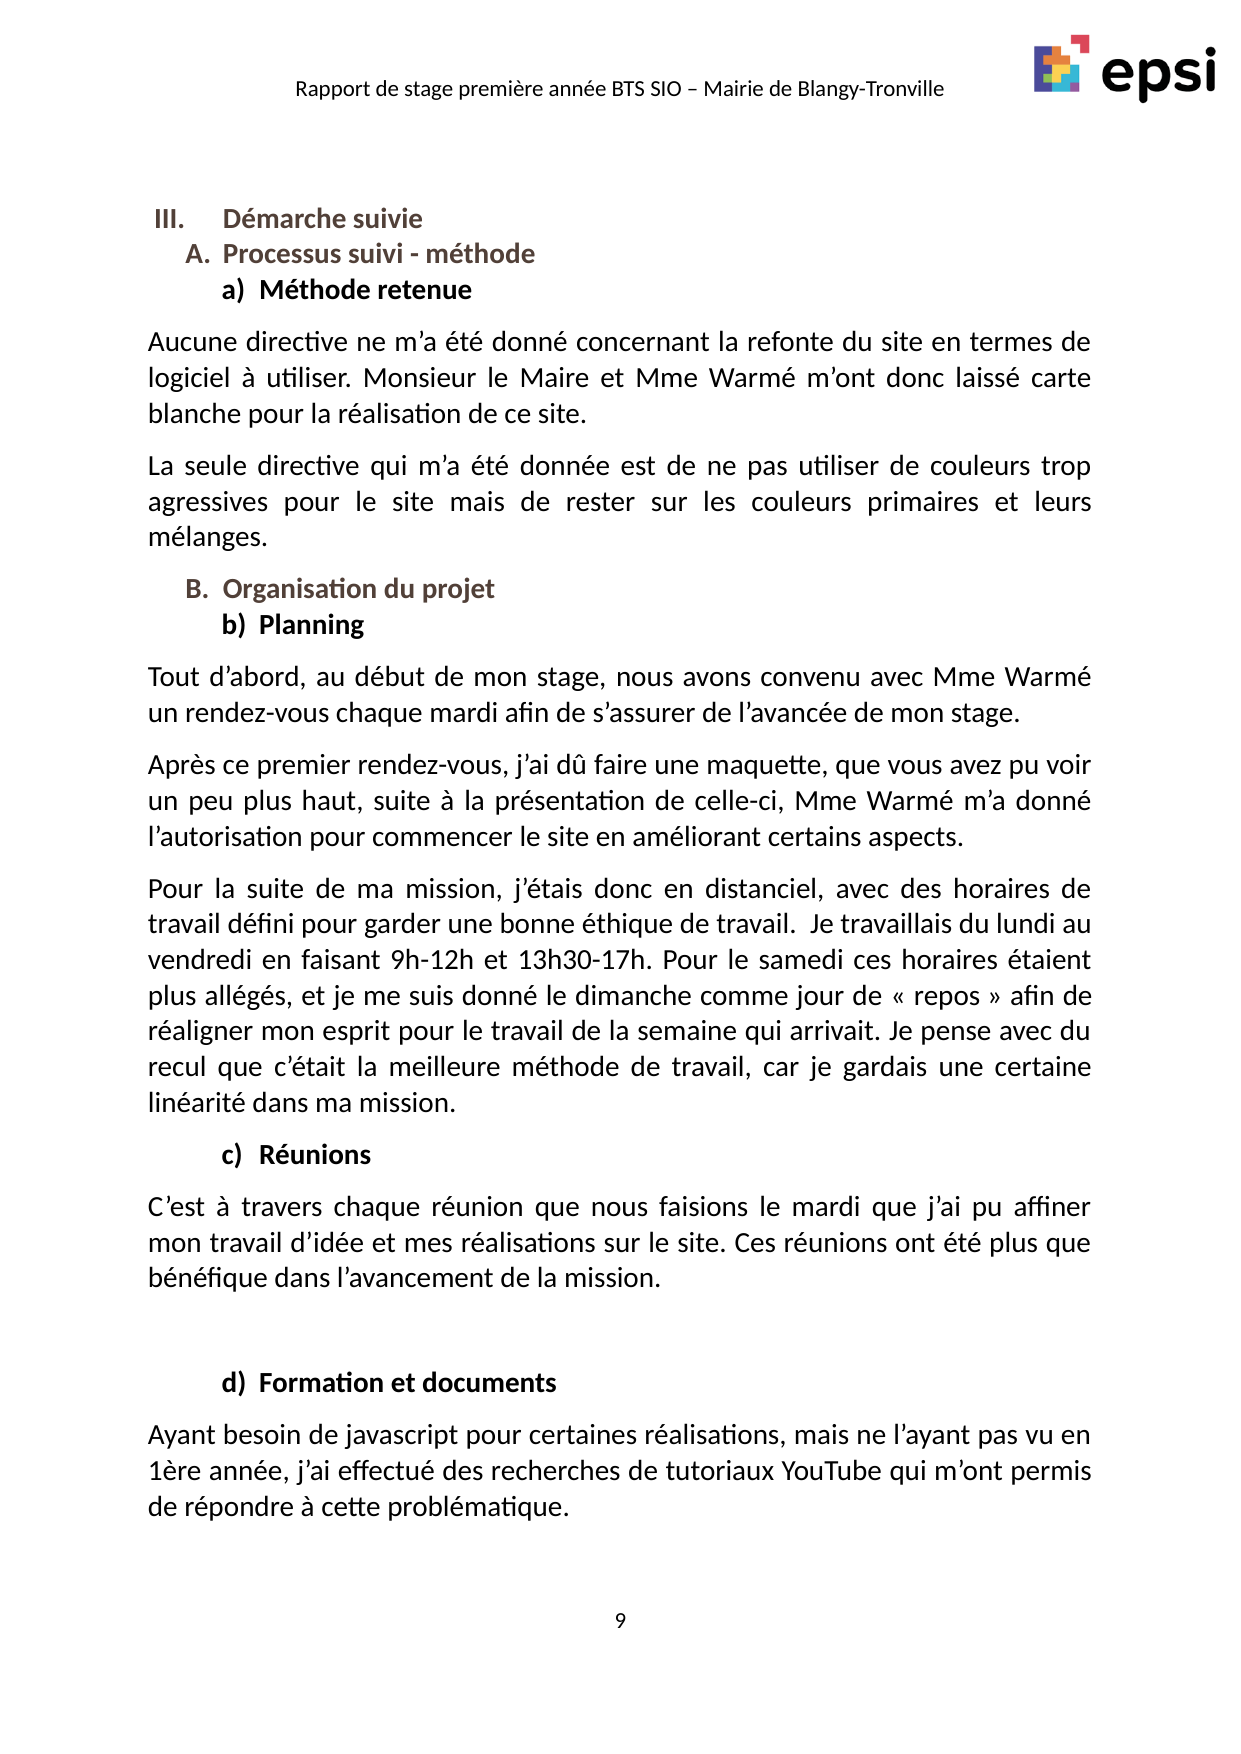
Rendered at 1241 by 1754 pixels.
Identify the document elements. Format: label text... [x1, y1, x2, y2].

text Tout d’abord, au début de mon stage, nous avons convenu avec Mme Warmé un rendez-vous chaque mardi afin de s’assurer de l’avancée de mon stage. [148, 658, 1093, 730]
text Pour la suite de ma mission, j’étais donc en distanciel, avec des horaires de travail défini pour garder une bonne éthique de travail. Je travaillais du lundi au vendredi en faisant 9h-12h et 13h30-17h. Pour le samedi ces horaires étaient plus allégés, et je me suis donné le dimanche comme jour de « repos » afin de réaligner mon esprit pour le travail de la semaine qui arrivait. Je pense avec du recul que c’était la meilleure méthode de travail, car je gardais une certaine linéarité dans ma mission. [148, 870, 1093, 1119]
list Formation et documents [221, 1364, 1093, 1400]
text C’est à travers chaque réunion que nous faisions le mardi que j’ai pu affiner mon travail d’idée et mes réalisations sur le site. Ces réunions ont été plus que bénéfique dans l’avancement de la mission. [148, 1188, 1093, 1295]
text Ayant besoin de javascript pour certaines réalisations, mais ne l’ayant pas vu en 1ère année, j’ai effectué des recherches de tutoriaux YouTube qui m’ont permis de répondre à cette problématique. [148, 1416, 1093, 1523]
text La seule directive qui m’a été donnée est de ne pas utiliser de couleurs trop agressives pour le site mais de rester sur les couleurs primaires et leurs mélanges. [148, 447, 1093, 554]
list Organisation du projet [185, 571, 1093, 606]
text Après ce premier rendez-vous, j’ai dû faire une maquette, que vous avez pu voir un peu plus haut, suite à la présentation de celle-ci, Mme Warmé m’a donné l’autorisation pour commencer le site en améliorant certains aspects. [148, 746, 1093, 853]
list Démarche suivie [185, 200, 1093, 236]
text Aucune directive ne m’a été donné concernant la refonte du site en termes de logiciel à utiliser. Monsieur le Maire et Mme Warmé m’ont donc laissé carte blanche pour la réalisation de ce site. [148, 323, 1093, 430]
list Planning [221, 606, 1093, 642]
list Processus suivi - méthode [185, 236, 1093, 271]
list Méthode retenue [221, 271, 1093, 307]
list Réunions [221, 1136, 1093, 1172]
